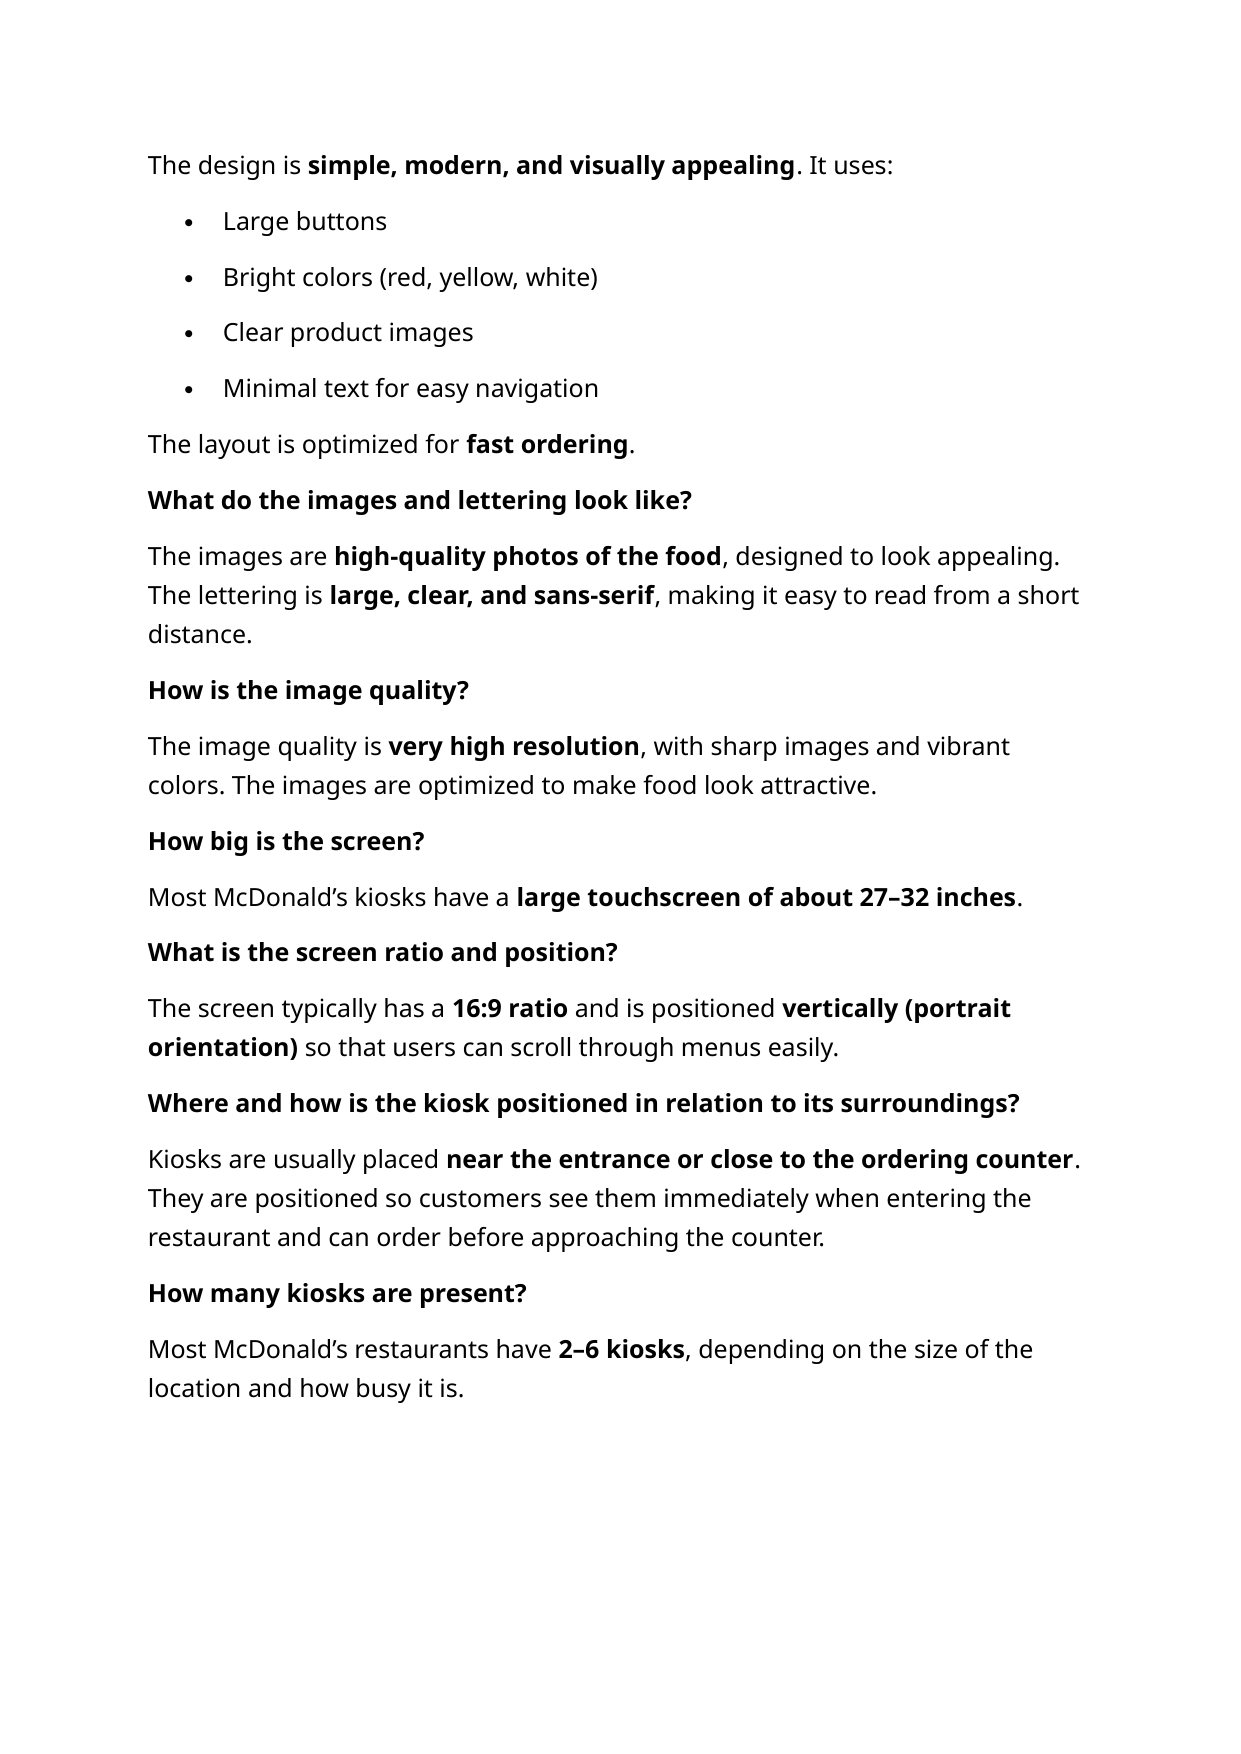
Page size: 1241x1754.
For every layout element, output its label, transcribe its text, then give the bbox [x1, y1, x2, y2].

list Bright colors (red, yellow, white) [185, 259, 1093, 293]
text How is the image quality? [148, 673, 1093, 707]
list Clear product images [185, 315, 1093, 349]
list Large buttons [185, 203, 1093, 237]
text Kiosks are usually placed near the entrance or close to the ordering counter. They are positioned so customers see them immediately when entering the restaurant and can order before approaching the counter. [148, 1142, 1093, 1254]
text The image quality is very high resolution, with sharp images and vibrant colors. The images are optimized to make food look attractive. [148, 728, 1093, 802]
text The images are high-quality photos of the food, designed to look appealing. The lettering is large, clear, and sans-serif, making it easy to read from a short distance. [148, 538, 1093, 651]
text Most McDonald’s restaurants have 2–6 kiosks, depending on the size of the location and how busy it is. [148, 1332, 1093, 1405]
text How many kiosks are present? [148, 1276, 1093, 1310]
text Most McDonald’s kiosks have a large touchscreen of about 27–32 inches. [148, 879, 1093, 913]
text The design is simple, modern, and visually appealing. It uses: [148, 148, 1093, 182]
text The screen typically has a 16:9 ratio and is positioned vertically (portrait orientation) so that users can scroll through menus easily. [148, 991, 1093, 1064]
text What do the images and lettering look like? [148, 483, 1093, 517]
text Where and how is the kiosk positioned in relation to its surroundings? [148, 1086, 1093, 1120]
text What is the screen ratio and position? [148, 935, 1093, 969]
list Minimal text for easy navigation [185, 371, 1093, 405]
text How big is the screen? [148, 823, 1093, 857]
text The layout is optimized for fast ordering. [148, 427, 1093, 461]
